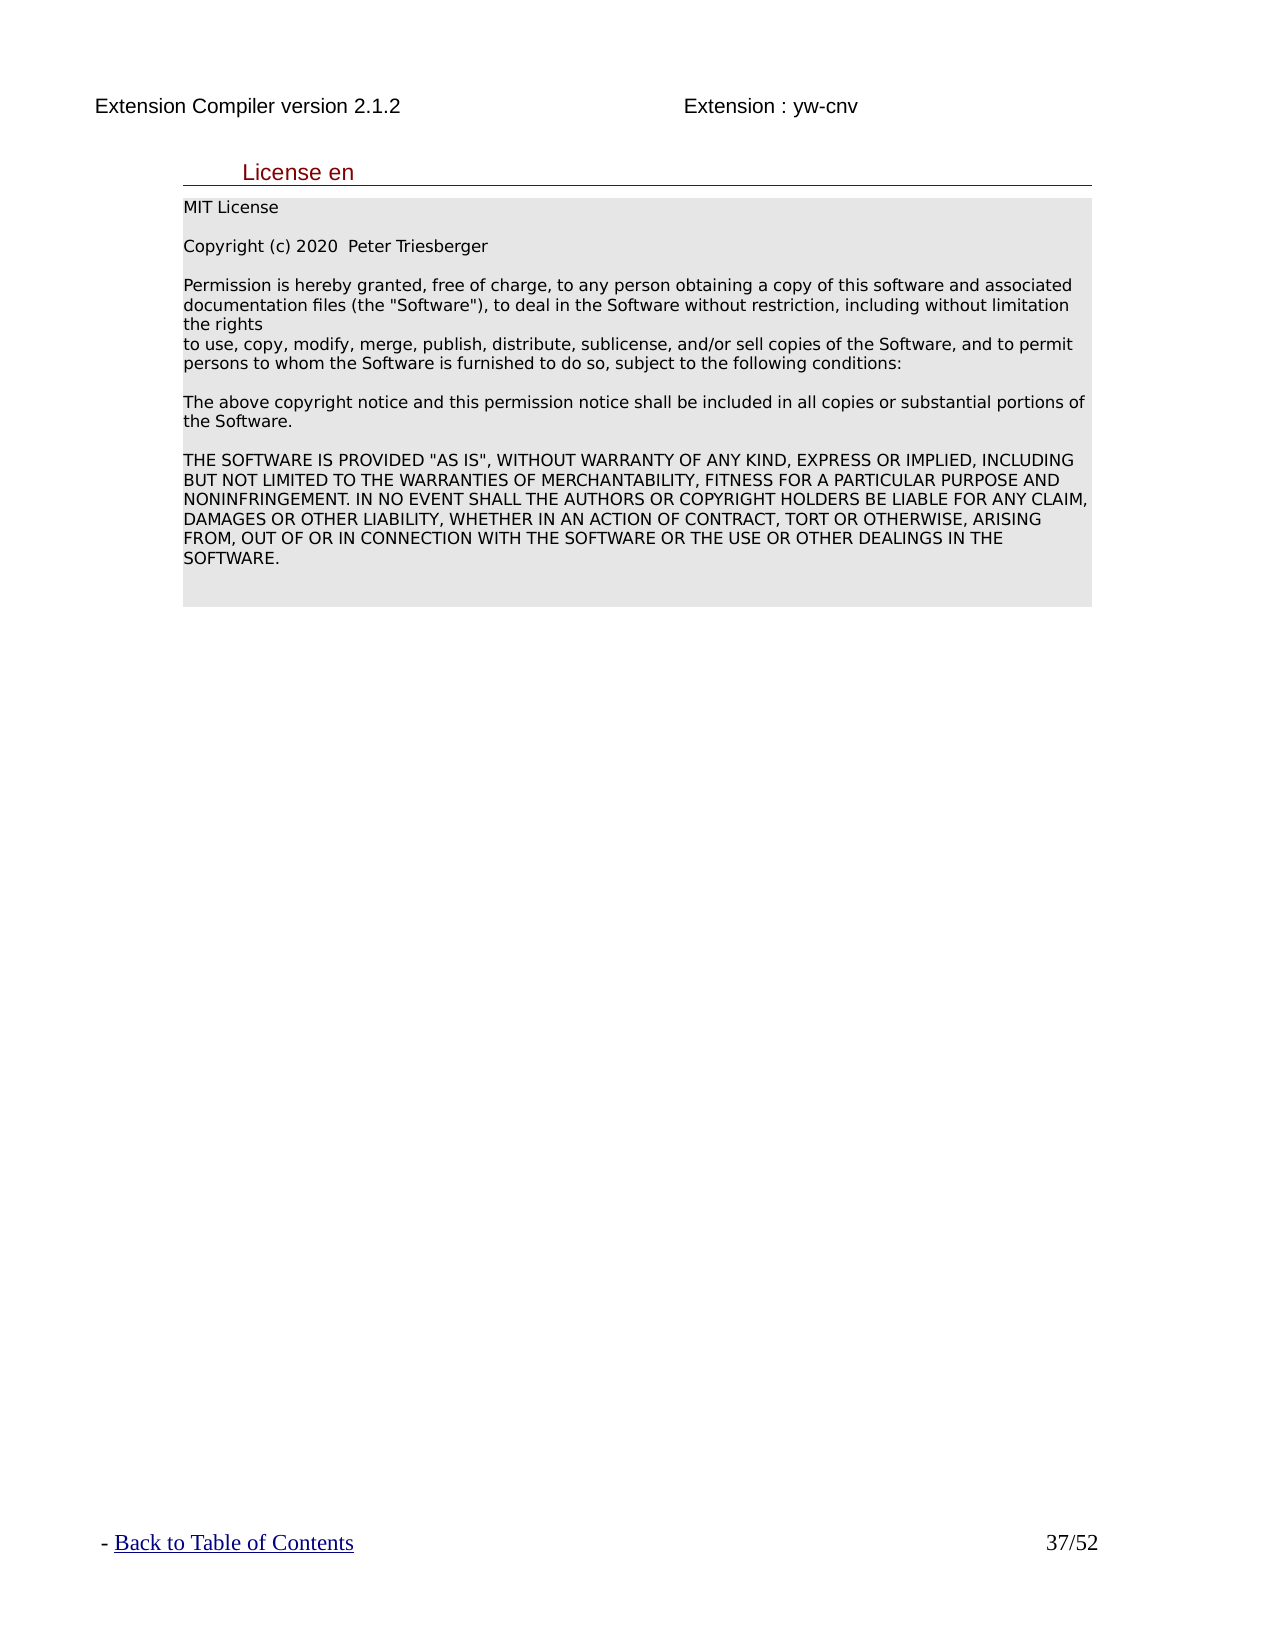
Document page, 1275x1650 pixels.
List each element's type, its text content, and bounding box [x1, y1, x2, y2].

text Permission is hereby granted, free of charge, to any person obtaining a copy of this software and associated documentation files (the "Software"), to deal in the Software without restriction, including without limitation the rights [183, 276, 1092, 334]
text MIT License [183, 198, 1092, 218]
text THE SOFTWARE IS PROVIDED "AS IS", WITHOUT WARRANTY OF ANY KIND, EXPRESS OR IMPLIED, INCLUDING BUT NOT LIMITED TO THE WARRANTIES OF MERCHANTABILITY, FITNESS FOR A PARTICULAR PURPOSE AND NONINFRINGEMENT. IN NO EVENT SHALL THE AUTHORS OR COPYRIGHT HOLDERS BE LIABLE FOR ANY CLAIM, DAMAGES OR OTHER LIABILITY, WHETHER IN AN ACTION OF CONTRACT, TORT OR OTHERWISE, ARISING FROM, OUT OF OR IN CONNECTION WITH THE SOFTWARE OR THE USE OR OTHER DEALINGS IN THE [183, 451, 1092, 549]
text SOFTWARE. [183, 549, 1092, 568]
text License en [183, 159, 1092, 185]
text to use, copy, modify, merge, publish, distribute, sublicense, and/or sell copies of the Software, and to permit persons to whom the Software is furnished to do so, subject to the following conditions: [183, 334, 1092, 373]
text Copyright (c) 2020 Peter Triesberger [183, 237, 1092, 257]
text The above copyright notice and this permission notice shall be included in all copies or substantial portions of the Software. [183, 393, 1092, 432]
